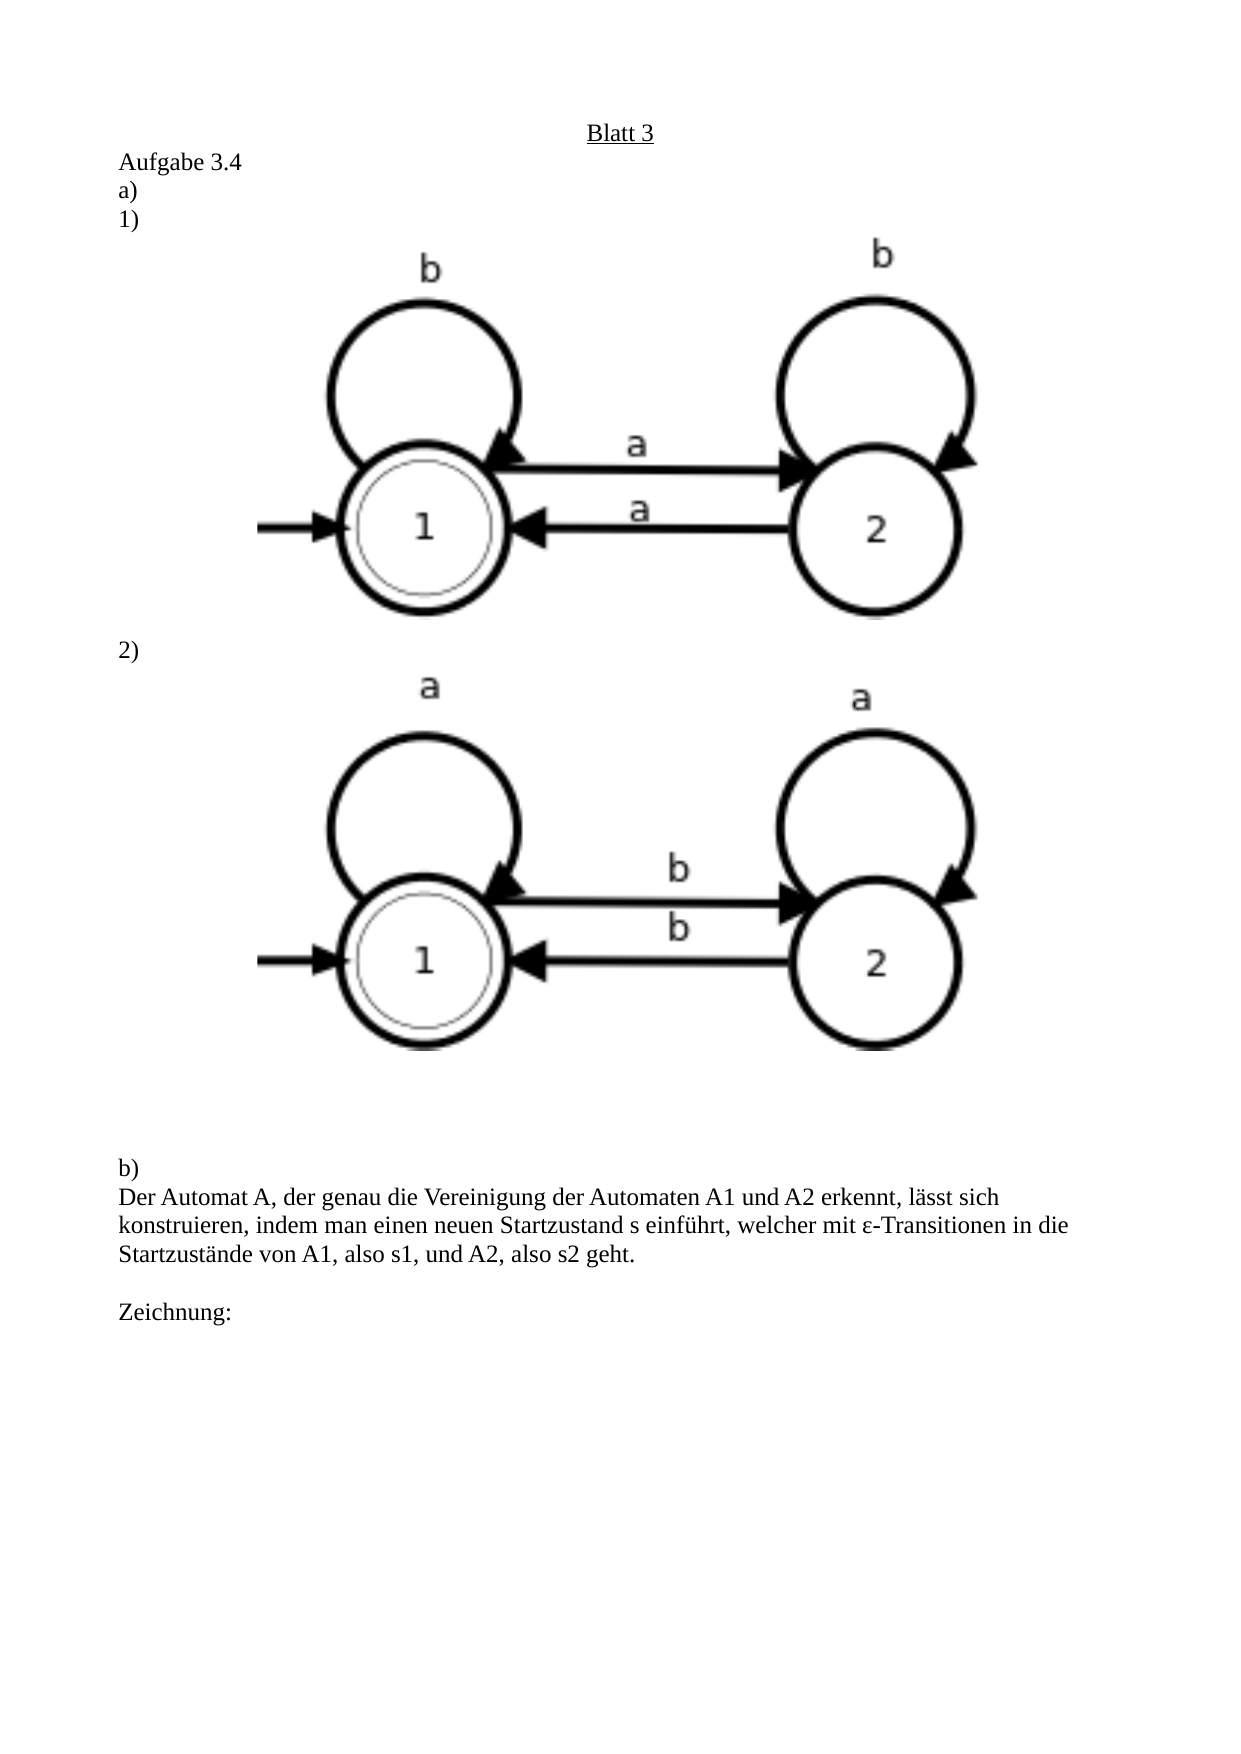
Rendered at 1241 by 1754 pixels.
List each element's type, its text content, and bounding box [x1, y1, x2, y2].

picture [257, 664, 984, 1051]
text Blatt 3 [118, 118, 1122, 147]
text 1) [118, 204, 1122, 233]
text 2) [118, 636, 1122, 664]
text Der Automat A, der genau die Vereinigung der Automaten A1 und A2 erkennt, lässt sich konstruieren, indem man einen neuen Startzustand s einführt, welcher mit ε-Transitionen in die Startzustände von A1, also s1, und A2, also s2 geht. [118, 1182, 1122, 1268]
text b) [118, 1153, 1122, 1182]
text Aufgabe 3.4 [118, 147, 1122, 176]
text Zeichnung: [118, 1297, 1122, 1326]
picture [257, 233, 984, 620]
text a) [118, 176, 1122, 204]
